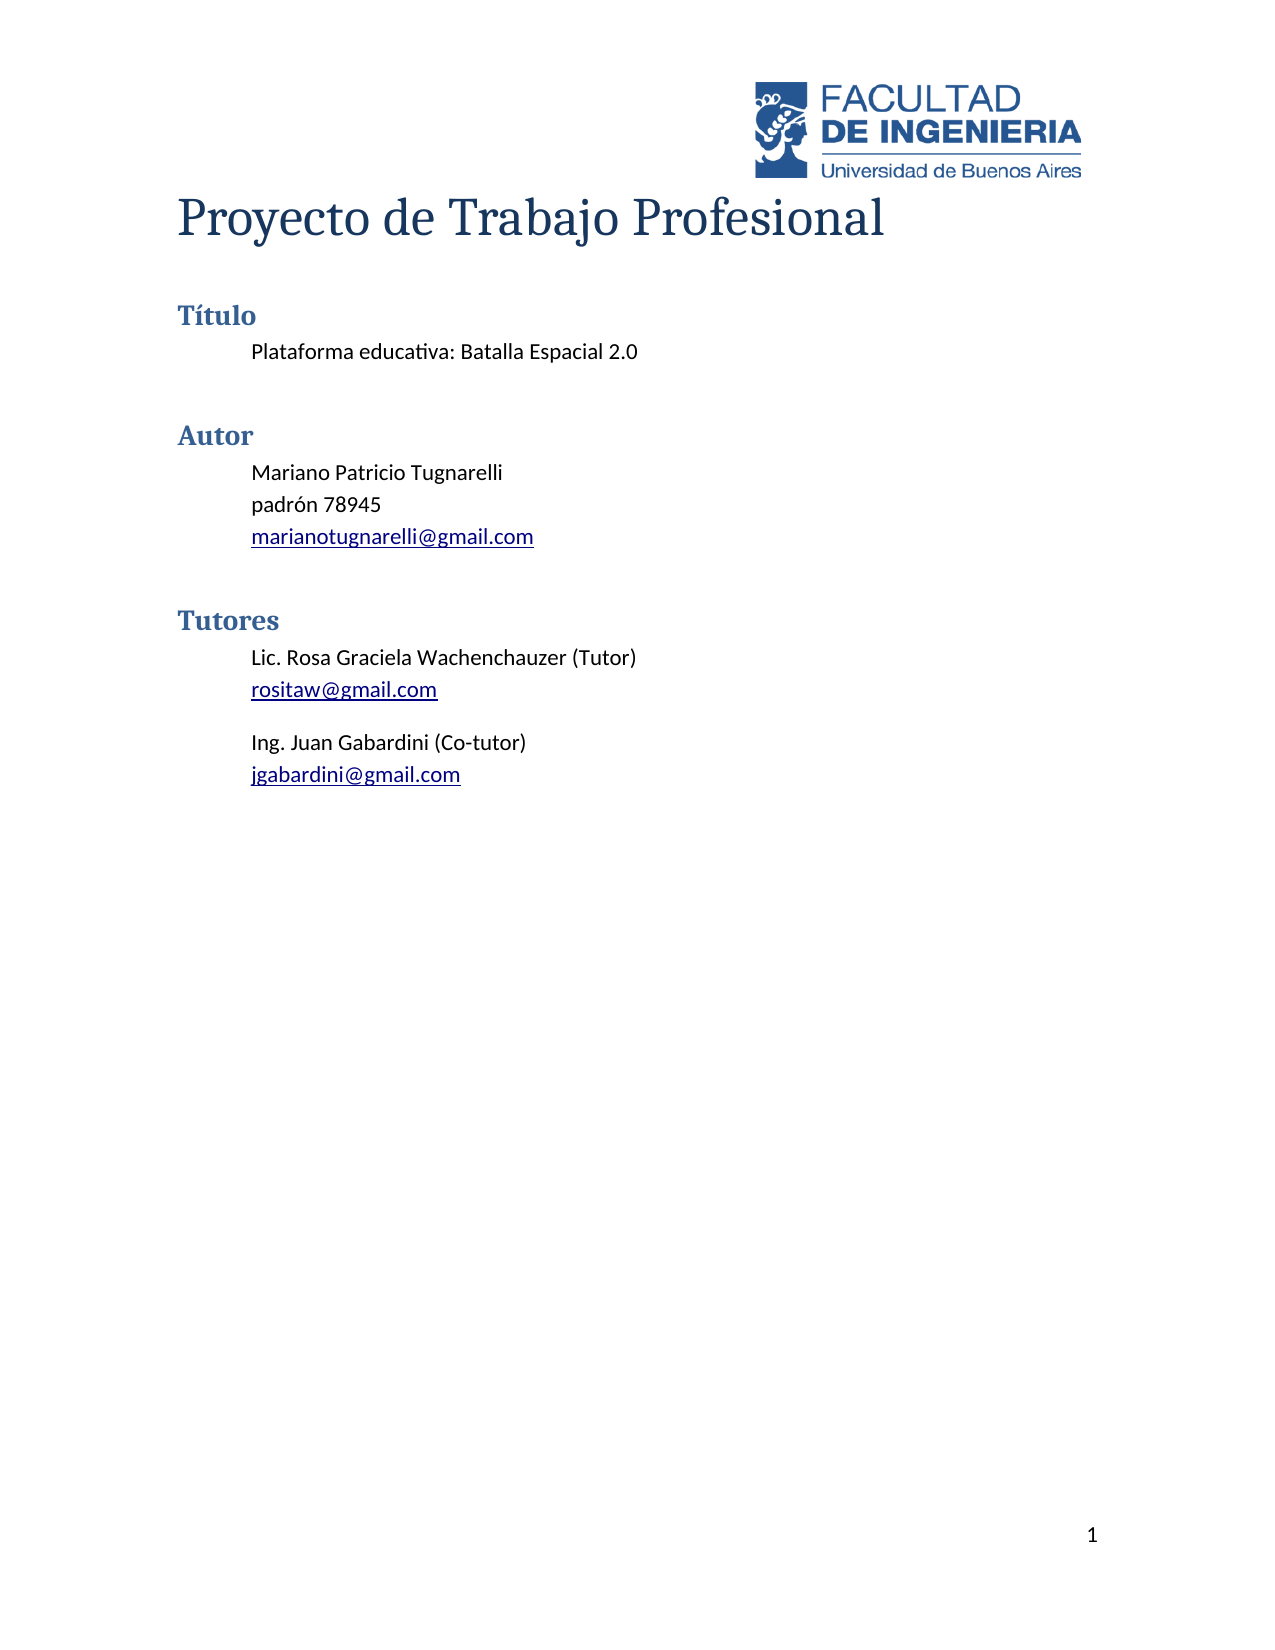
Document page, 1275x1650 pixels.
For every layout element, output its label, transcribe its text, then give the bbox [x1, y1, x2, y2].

title Proyecto de Trabajo Profesional [177, 186, 1098, 249]
text Título [177, 299, 1098, 332]
text Ing. Juan Gabardini (Co-tutor) jgabardini@gmail.com [251, 728, 1098, 788]
text Plataforma educativa: Batalla Espacial 2.0 [251, 337, 1098, 365]
text Autor [177, 419, 1098, 453]
text Mariano Patricio Tugnarelli padrón 78945 marianotugnarelli@gmail.com [251, 458, 1098, 550]
picture [754, 82, 1082, 178]
text Tutores [177, 604, 1098, 638]
text Lic. Rosa Graciela Wachenchauzer (Tutor) rositaw@gmail.com [251, 643, 1098, 703]
